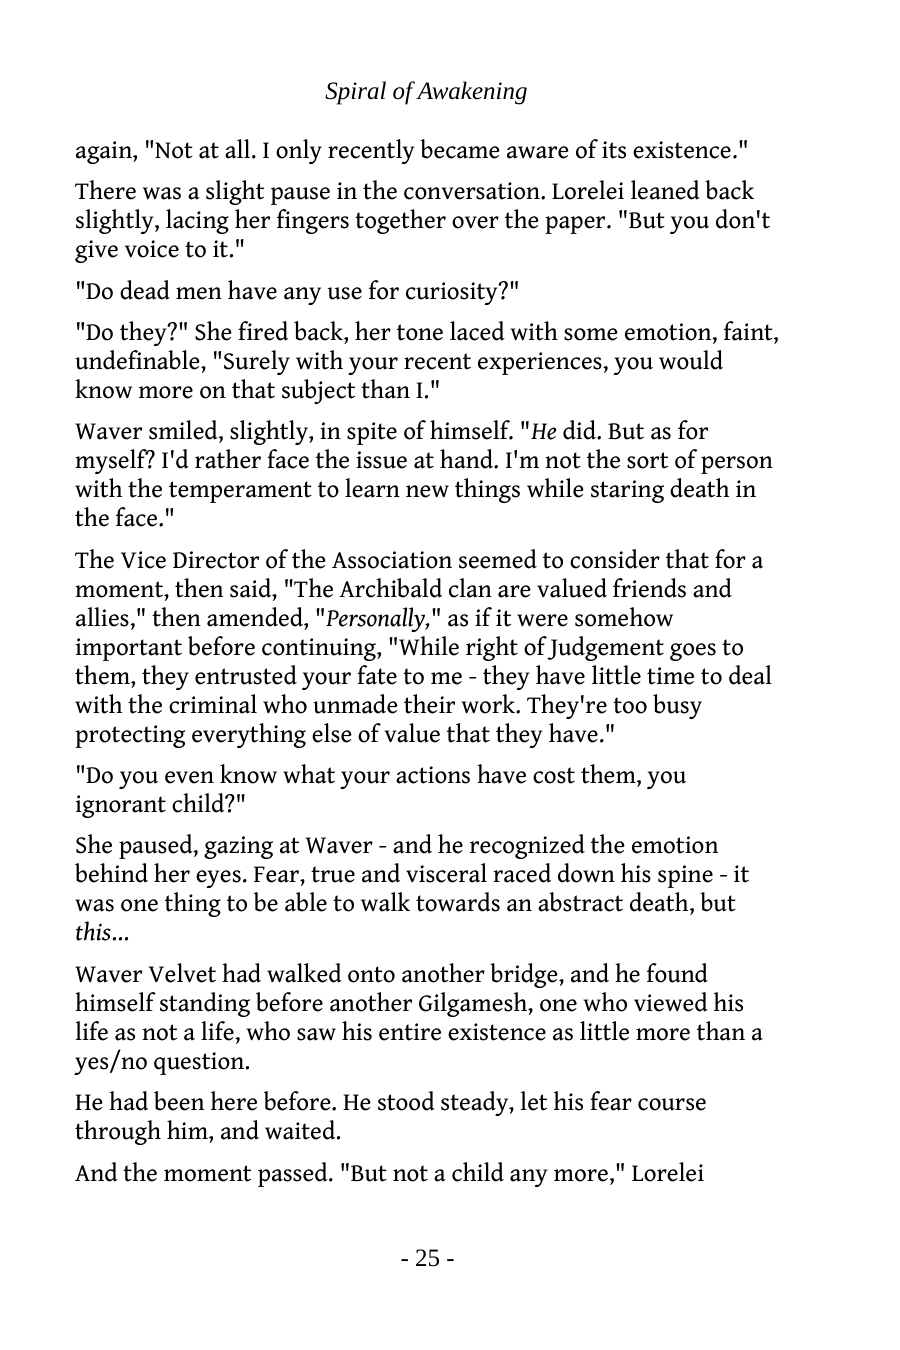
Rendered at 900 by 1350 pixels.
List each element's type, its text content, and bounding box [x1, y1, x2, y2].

text She paused, gazing at Waver - and he recognized the emotion behind her eyes. Fear, true and visceral raced down his spine - it was one thing to be able to walk towards an abstract death, but this... [75, 832, 780, 948]
text The Vice Director of the Association seemed to consider that for a moment, then said, "The Archibald clan are valued friends and allies," then amended, "Personally," as if it were somehow important before continuing, "While right of Judgement goes to them, they entrusted your fate to me - they have little time to deal with the criminal who unmade their work. They're too busy protecting everything else of value that they have." [75, 546, 780, 749]
text Waver Velvet had walked onto another bridge, and he found himself standing before another Gilgamesh, one who viewed his life as not a life, who saw his entire existence as little more than a yes/no question. [75, 960, 780, 1076]
text "Do dead men have any use for curiosity?" [75, 277, 780, 306]
text There was a slight pause in the conversation. Lorelei leaned back slightly, lacing her fingers together over the paper. "But you don't give voice to it." [75, 178, 780, 265]
text again, "Not at all. I only recently became aware of its existence." [75, 136, 780, 165]
text "Do you even know what your actions have cost them, you ignorant child?" [75, 762, 780, 819]
text And the moment passed. "But not a child any more," Lorelei [75, 1159, 780, 1188]
text Waver smiled, slightly, in spite of himself. "He did. But as for myself? I'd rather face the issue at hand. I'm not the sort of person with the temperament to learn new things while staring death in the face." [75, 418, 780, 534]
text "Do they?" She fired back, her tone laced with some emotion, faint, undefinable, "Surely with your recent experiences, you would know more on that subject than I." [75, 319, 780, 406]
text He had been here before. He stood steady, let his fear course through him, and waited. [75, 1089, 780, 1147]
